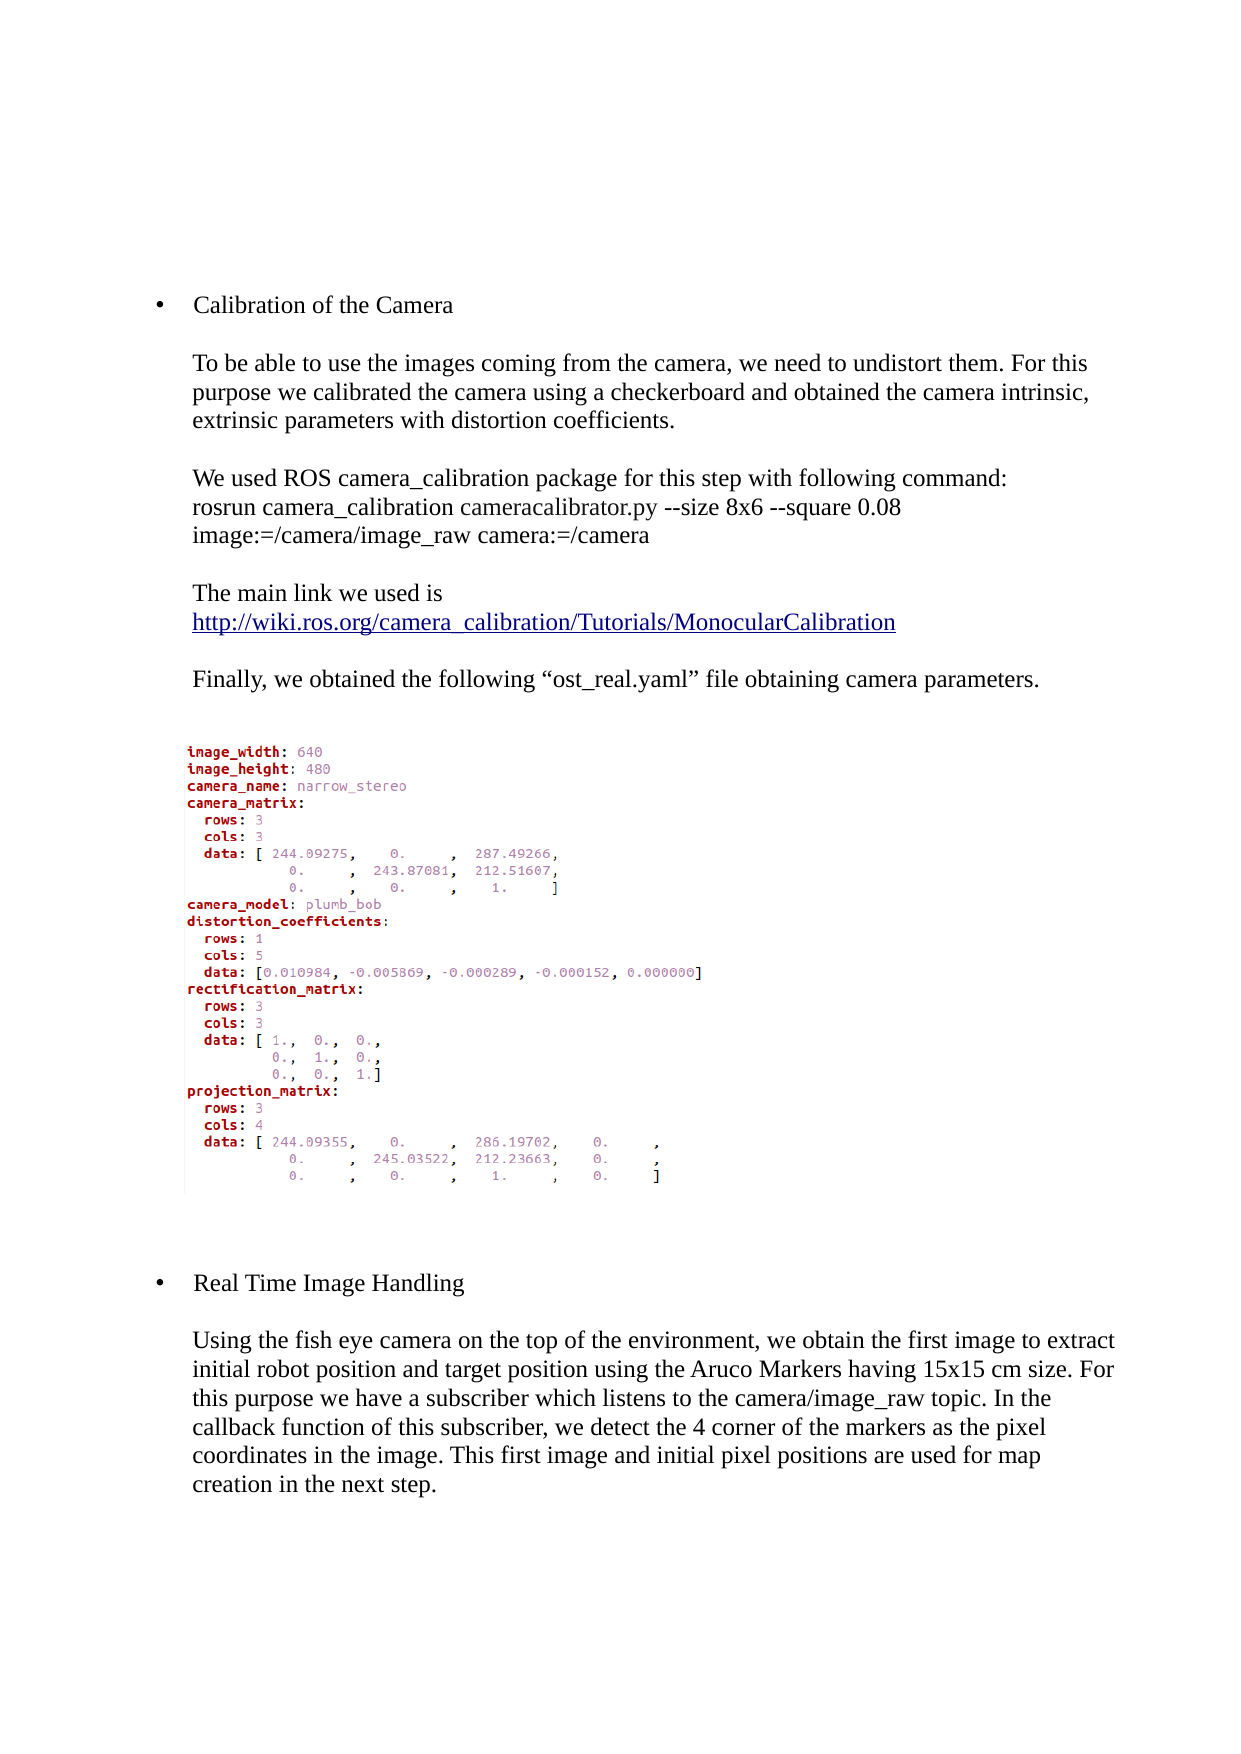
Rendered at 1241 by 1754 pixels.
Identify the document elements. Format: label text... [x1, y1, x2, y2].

text Finally, we obtained the following “ost_real.yaml” file obtaining camera parameters. [118, 664, 1122, 693]
list Calibration of the Camera [156, 291, 1122, 319]
text Using the fish eye camera on the top of the environment, we obtain the first image to extract initial robot position and target position using the Aruco Markers having 15x15 cm size. For this purpose we have a subscriber which listens to the camera/image_raw topic. In the callback function of this subscriber, we detect the 4 corner of the markers as the pixel coordinates in the image. This first image and initial pixel positions are used for map creation in the next step. [118, 1326, 1122, 1498]
text We used ROS camera_calibration package for this step with following command: [118, 463, 1122, 492]
text rosrun camera_calibration cameracalibrator.py --size 8x6 --square 0.08 image:=/camera/image_raw camera:=/camera [118, 492, 1122, 549]
text The main link we used is http://wiki.ros.org/camera_calibration/Tutorials/MonocularCalibration [118, 578, 1122, 636]
list Real Time Image Handling [156, 1268, 1122, 1297]
text To be able to use the images coming from the camera, we need to undistort them. For this purpose we calibrated the camera using a checkerboard and obtained the camera intrinsic, extrinsic parameters with distortion coefficients. [118, 348, 1122, 434]
picture [184, 745, 702, 1194]
